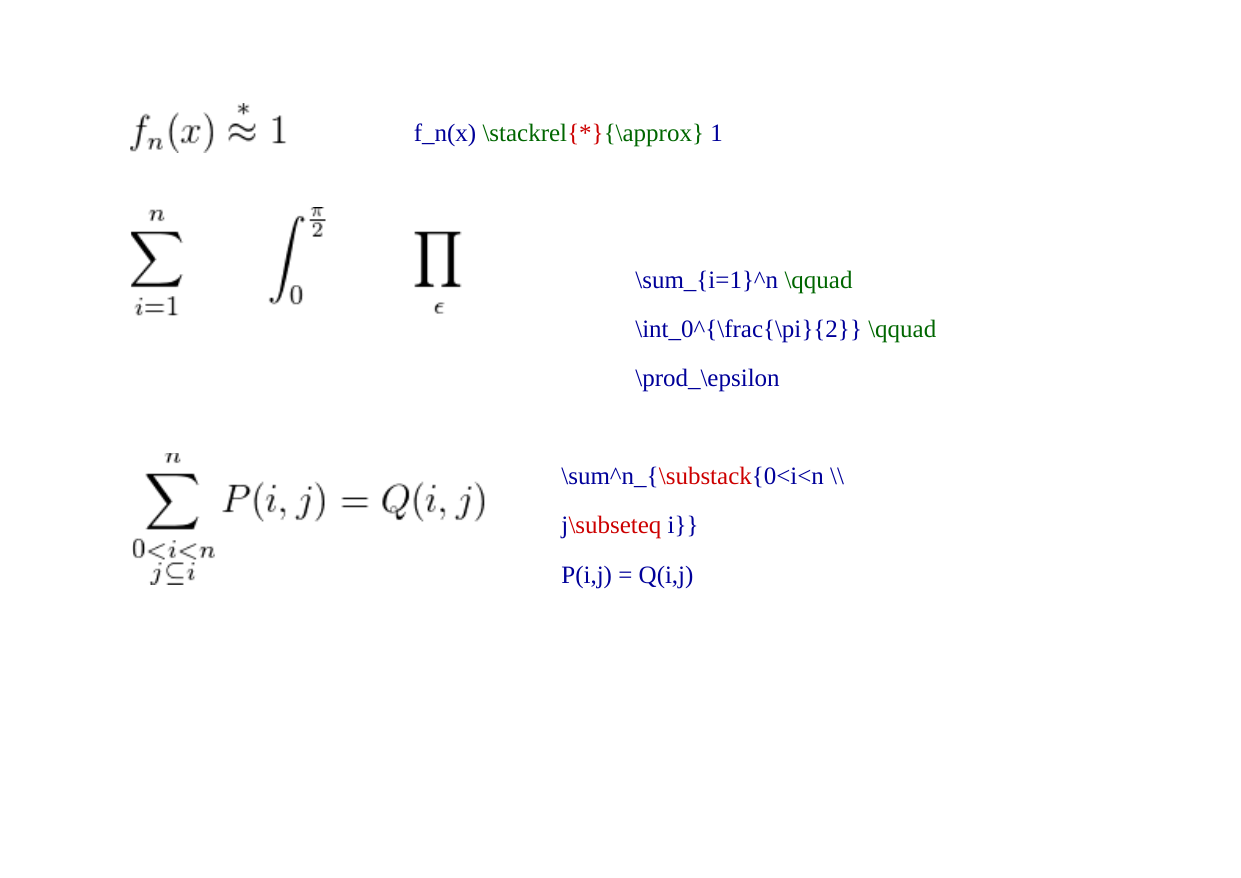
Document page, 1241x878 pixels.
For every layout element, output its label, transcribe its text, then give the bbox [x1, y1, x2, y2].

text j\subseteq i}} [486, 511, 1122, 539]
picture [130, 207, 462, 317]
text f_n(x) \stackrel{*}{\approx} 1 [287, 118, 1122, 147]
text \prod_\epsilon [118, 363, 1122, 392]
picture [132, 453, 486, 585]
text P(i,j) = Q(i,j) [118, 560, 1122, 588]
text \sum_{i=1}^n \qquad [462, 265, 1122, 294]
text \sum^n_{\substack{0<i<n \\ [486, 462, 1122, 490]
text [118, 511, 132, 539]
text \int_0^{\frac{\pi}{2}} \qquad [118, 314, 1122, 343]
picture [130, 103, 287, 153]
